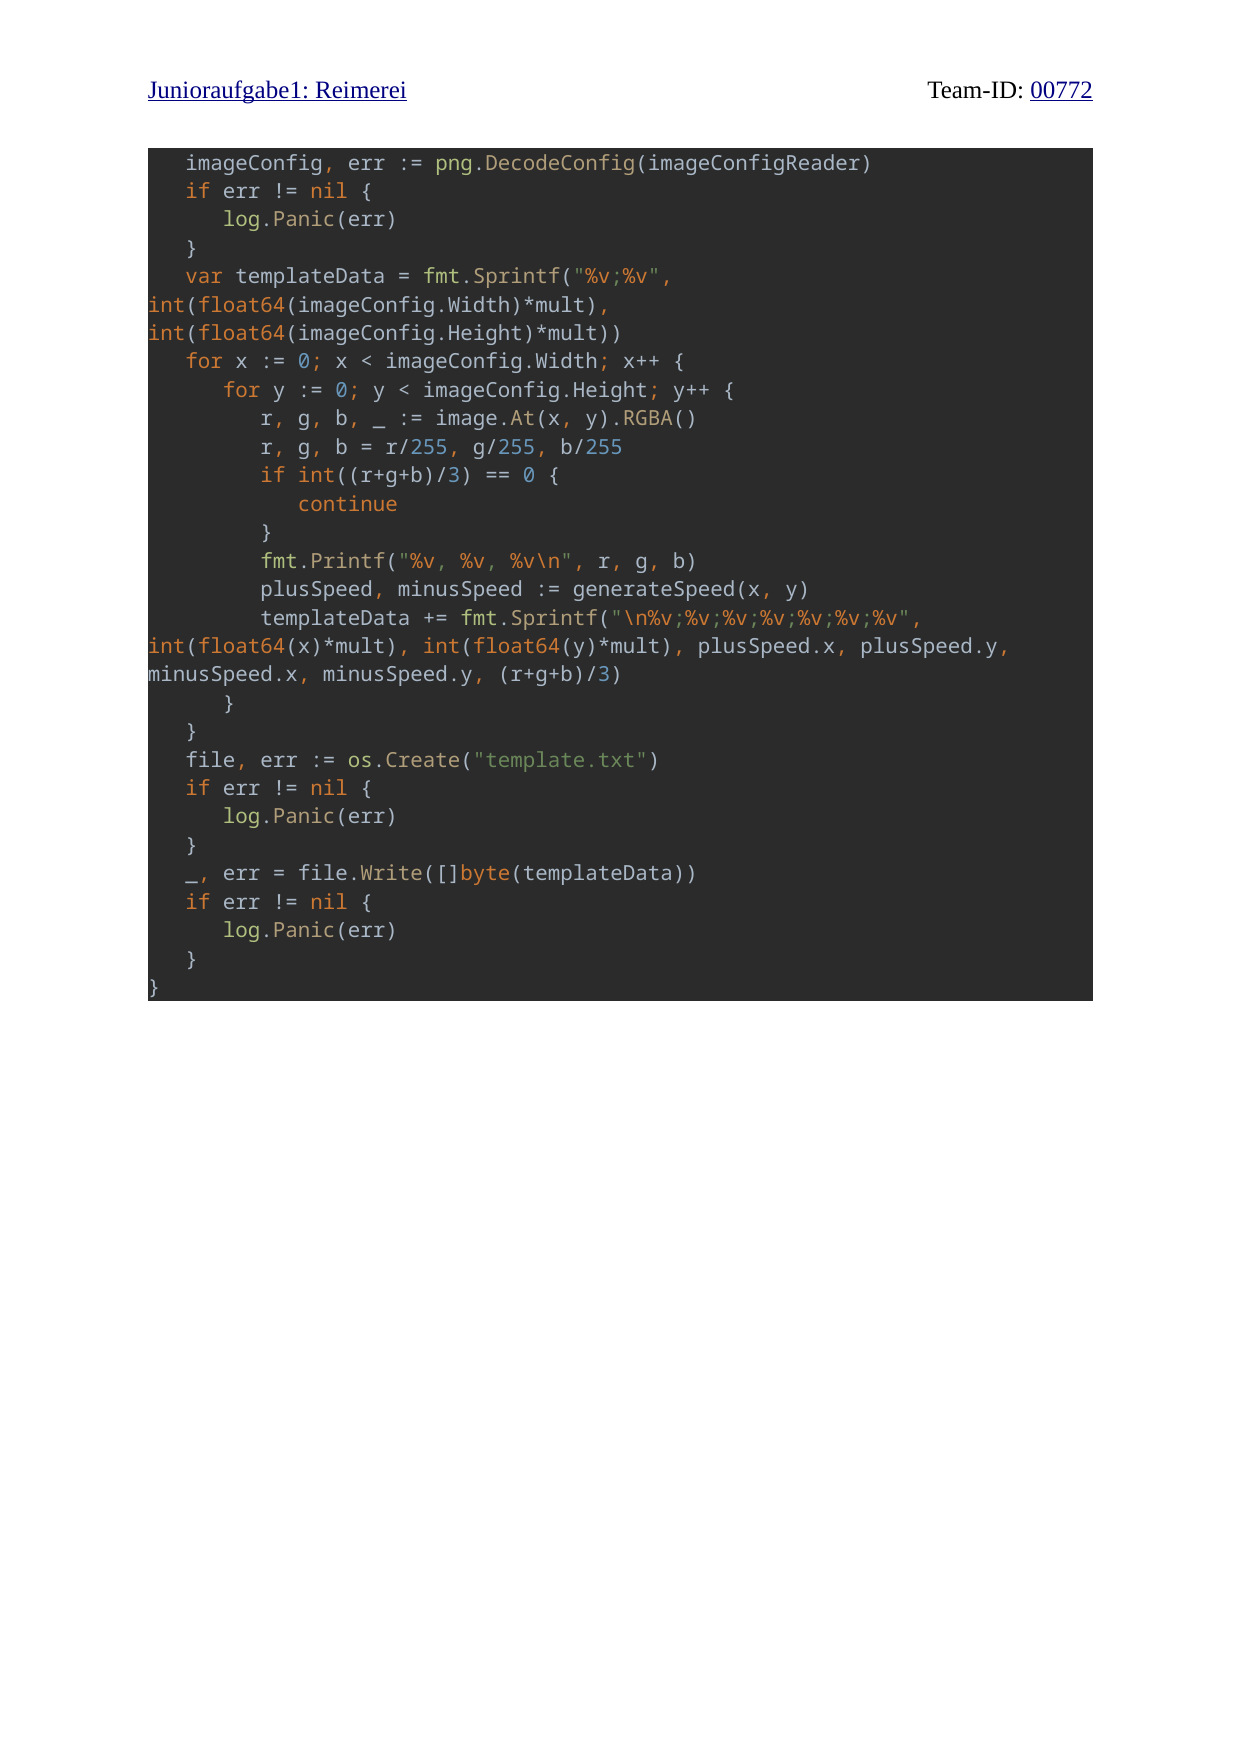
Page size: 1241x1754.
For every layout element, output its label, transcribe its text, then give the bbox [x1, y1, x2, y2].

text imageConfig, err := png.DecodeConfig(imageConfigReader) if err != nil { log.Panic(err) } var templateData = fmt.Sprintf("%v;%v", int(float64(imageConfig.Width)*mult), int(float64(imageConfig.Height)*mult)) for x := 0; x < imageConfig.Width; x++ { for y := 0; y < imageConfig.Height; y++ { r, g, b, _ := image.At(x, y).RGBA() r, g, b = r/255, g/255, b/255 if int((r+g+b)/3) == 0 { continue } fmt.Printf("%v, %v, %v\n", r, g, b) plusSpeed, minusSpeed := generateSpeed(x, y) templateData += fmt.Sprintf("\n%v;%v;%v;%v;%v;%v;%v", int(float64(x)*mult), int(float64(y)*mult), plusSpeed.x, plusSpeed.y, minusSpeed.x, minusSpeed.y, (r+g+b)/3) } } file, err := os.Create("template.txt") if err != nil { log.Panic(err) } _, err = file.Write([]byte(templateData)) if err != nil { log.Panic(err) } } [148, 148, 1093, 1001]
